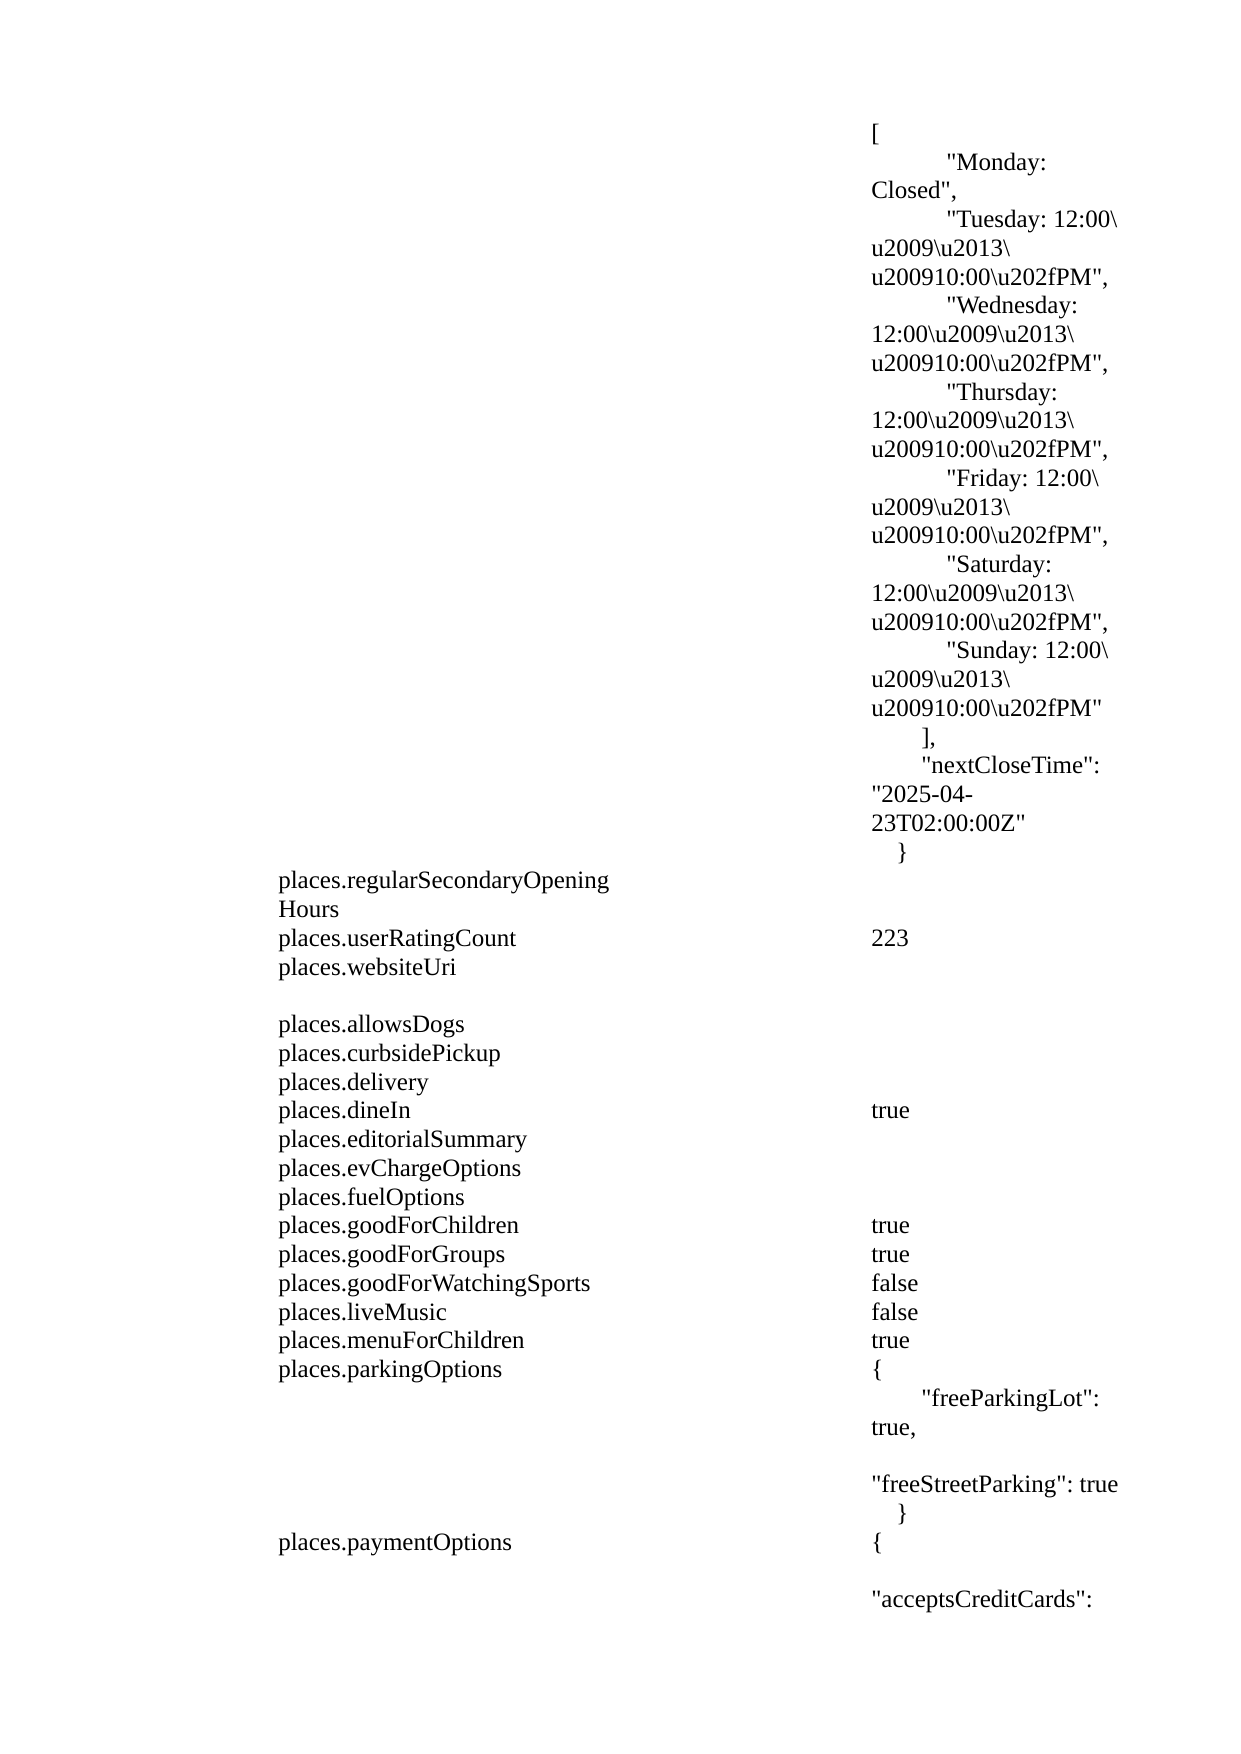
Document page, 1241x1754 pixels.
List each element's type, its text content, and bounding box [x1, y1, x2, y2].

table_cell true [871, 1326, 1122, 1354]
table_cell places.fuelOptions [278, 1182, 620, 1211]
table_cell [620, 1009, 871, 1038]
table_cell [118, 1096, 278, 1124]
table_cell [620, 1124, 871, 1153]
table_cell places.goodForChildren [278, 1211, 620, 1239]
table_cell [118, 1326, 278, 1354]
table_cell { "freeParkingLot": true, "freeStreetParking": true } [871, 1354, 1122, 1527]
table_cell places.allowsDogs [278, 1009, 620, 1038]
table_cell [620, 1297, 871, 1326]
table_cell [620, 1182, 871, 1211]
table_cell [118, 1211, 278, 1239]
table_cell true [871, 1211, 1122, 1239]
table_cell [620, 1096, 871, 1124]
table_cell [118, 1182, 278, 1211]
table_cell [620, 866, 871, 923]
table_cell [620, 118, 871, 866]
table_cell [118, 1038, 278, 1067]
table_cell [118, 923, 278, 952]
table_cell [871, 1067, 1122, 1096]
table_cell places.dineIn [278, 1096, 620, 1124]
table_cell false [871, 1268, 1122, 1297]
table_cell [871, 952, 1122, 981]
table_cell [871, 866, 1122, 923]
table_cell [118, 1239, 278, 1268]
table_cell [871, 1182, 1122, 1211]
table_cell true [871, 1239, 1122, 1268]
table_cell [278, 118, 620, 866]
table_cell places.curbsidePickup [278, 1038, 620, 1067]
table_cell [118, 1124, 278, 1153]
table_cell [278, 981, 620, 1009]
table_cell [118, 118, 278, 866]
table_cell places.goodForGroups [278, 1239, 620, 1268]
table_cell [620, 923, 871, 952]
table_cell [118, 866, 278, 923]
table_cell [871, 981, 1122, 1009]
table_cell [620, 1354, 871, 1527]
table_cell [620, 1067, 871, 1096]
table_cell [118, 981, 278, 1009]
table_cell places.paymentOptions [278, 1527, 620, 1613]
table_cell places.editorialSummary [278, 1124, 620, 1153]
table_cell [620, 1038, 871, 1067]
table_cell [620, 1527, 871, 1613]
table_cell places.websiteUri [278, 952, 620, 981]
table_cell [118, 1153, 278, 1182]
table_cell [620, 1268, 871, 1297]
table_cell [118, 1009, 278, 1038]
table_cell 223 [871, 923, 1122, 952]
table_cell [ "Monday: Closed", "Tuesday: 12:00\u2009\u2013\u200910:00\u202fPM", "Wednesday: 12:00\u2009\u2013\u200910:00\u202fPM", "Thursday: 12:00\u2009\u2013\u200910:00\u202fPM", "Friday: 12:00\u2009\u2013\u200910:00\u202fPM", "Saturday: 12:00\u2009\u2013\u200910:00\u202fPM", "Sunday: 12:00\u2009\u2013\u200910:00\u202fPM" ], "nextCloseTime": "2025-04-23T02:00:00Z" } [871, 118, 1122, 866]
table_cell [620, 1211, 871, 1239]
table_cell [871, 1124, 1122, 1153]
table_cell places.liveMusic [278, 1297, 620, 1326]
table_cell places.parkingOptions [278, 1354, 620, 1527]
table_cell places.delivery [278, 1067, 620, 1096]
table_cell [118, 1297, 278, 1326]
table_cell true [871, 1096, 1122, 1124]
table_cell [620, 952, 871, 981]
table_cell { "acceptsCreditCards": [871, 1527, 1122, 1613]
table_cell [871, 1038, 1122, 1067]
table_cell [118, 1268, 278, 1297]
table_cell false [871, 1297, 1122, 1326]
table_cell [871, 1009, 1122, 1038]
table_cell [620, 1239, 871, 1268]
table_cell [871, 1153, 1122, 1182]
table_cell places.evChargeOptions [278, 1153, 620, 1182]
table_cell places.goodForWatchingSports [278, 1268, 620, 1297]
table_cell [118, 1354, 278, 1527]
table_cell [620, 981, 871, 1009]
table_cell [620, 1326, 871, 1354]
table_cell [118, 1067, 278, 1096]
table_cell [118, 1527, 278, 1613]
table_cell [620, 1153, 871, 1182]
table_cell places.menuForChildren [278, 1326, 620, 1354]
table_cell places.regularSecondaryOpeningHours [278, 866, 620, 923]
table_cell [118, 952, 278, 981]
table_cell places.userRatingCount [278, 923, 620, 952]
